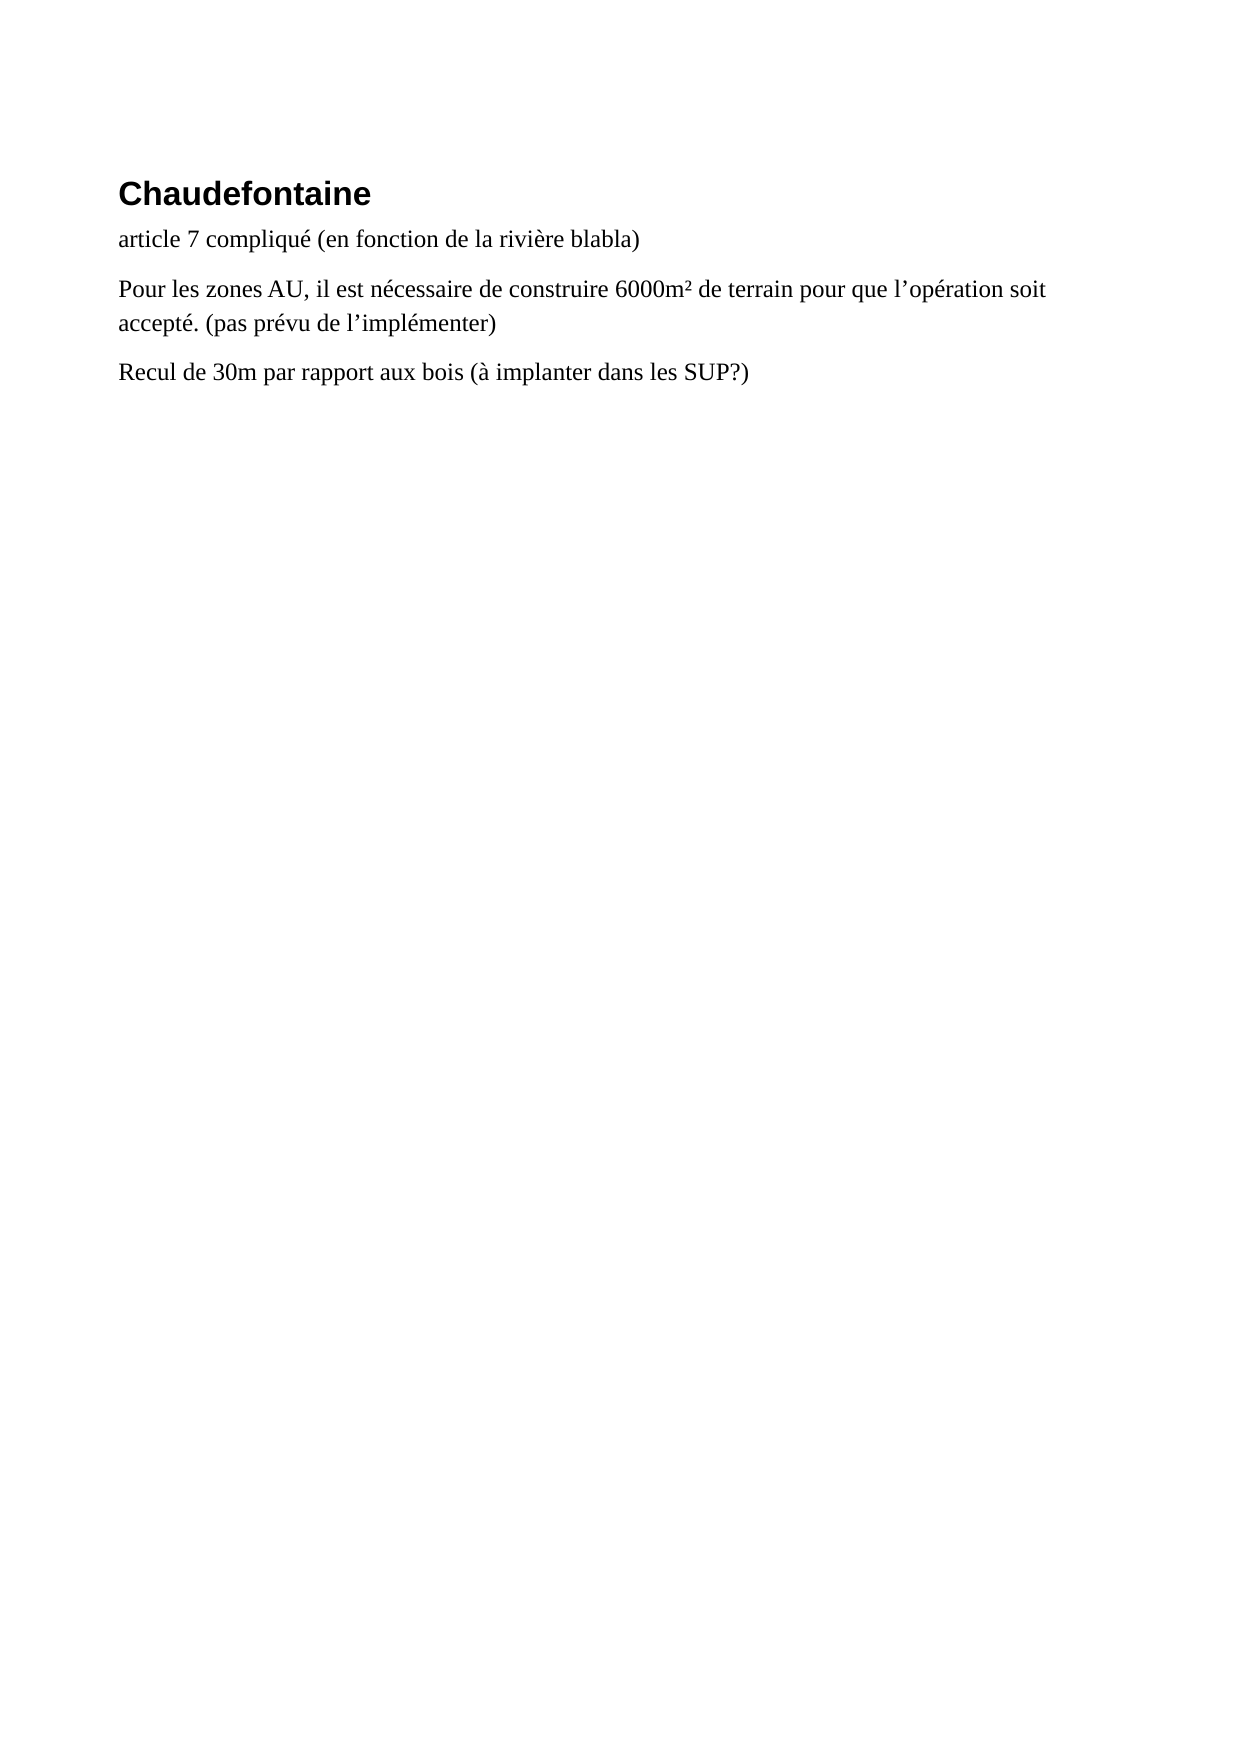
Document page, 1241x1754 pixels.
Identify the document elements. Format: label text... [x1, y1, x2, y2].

subtitle Chaudefontaine [118, 173, 1122, 212]
text article 7 compliqué (en fonction de la rivière blabla) [118, 224, 1122, 253]
text Recul de 30m par rapport aux bois (à implanter dans les SUP?) [118, 357, 1122, 386]
text Pour les zones AU, il est nécessaire de construire 6000m² de terrain pour que l’opération soit accepté. (pas prévu de l’implémenter) [118, 274, 1122, 337]
